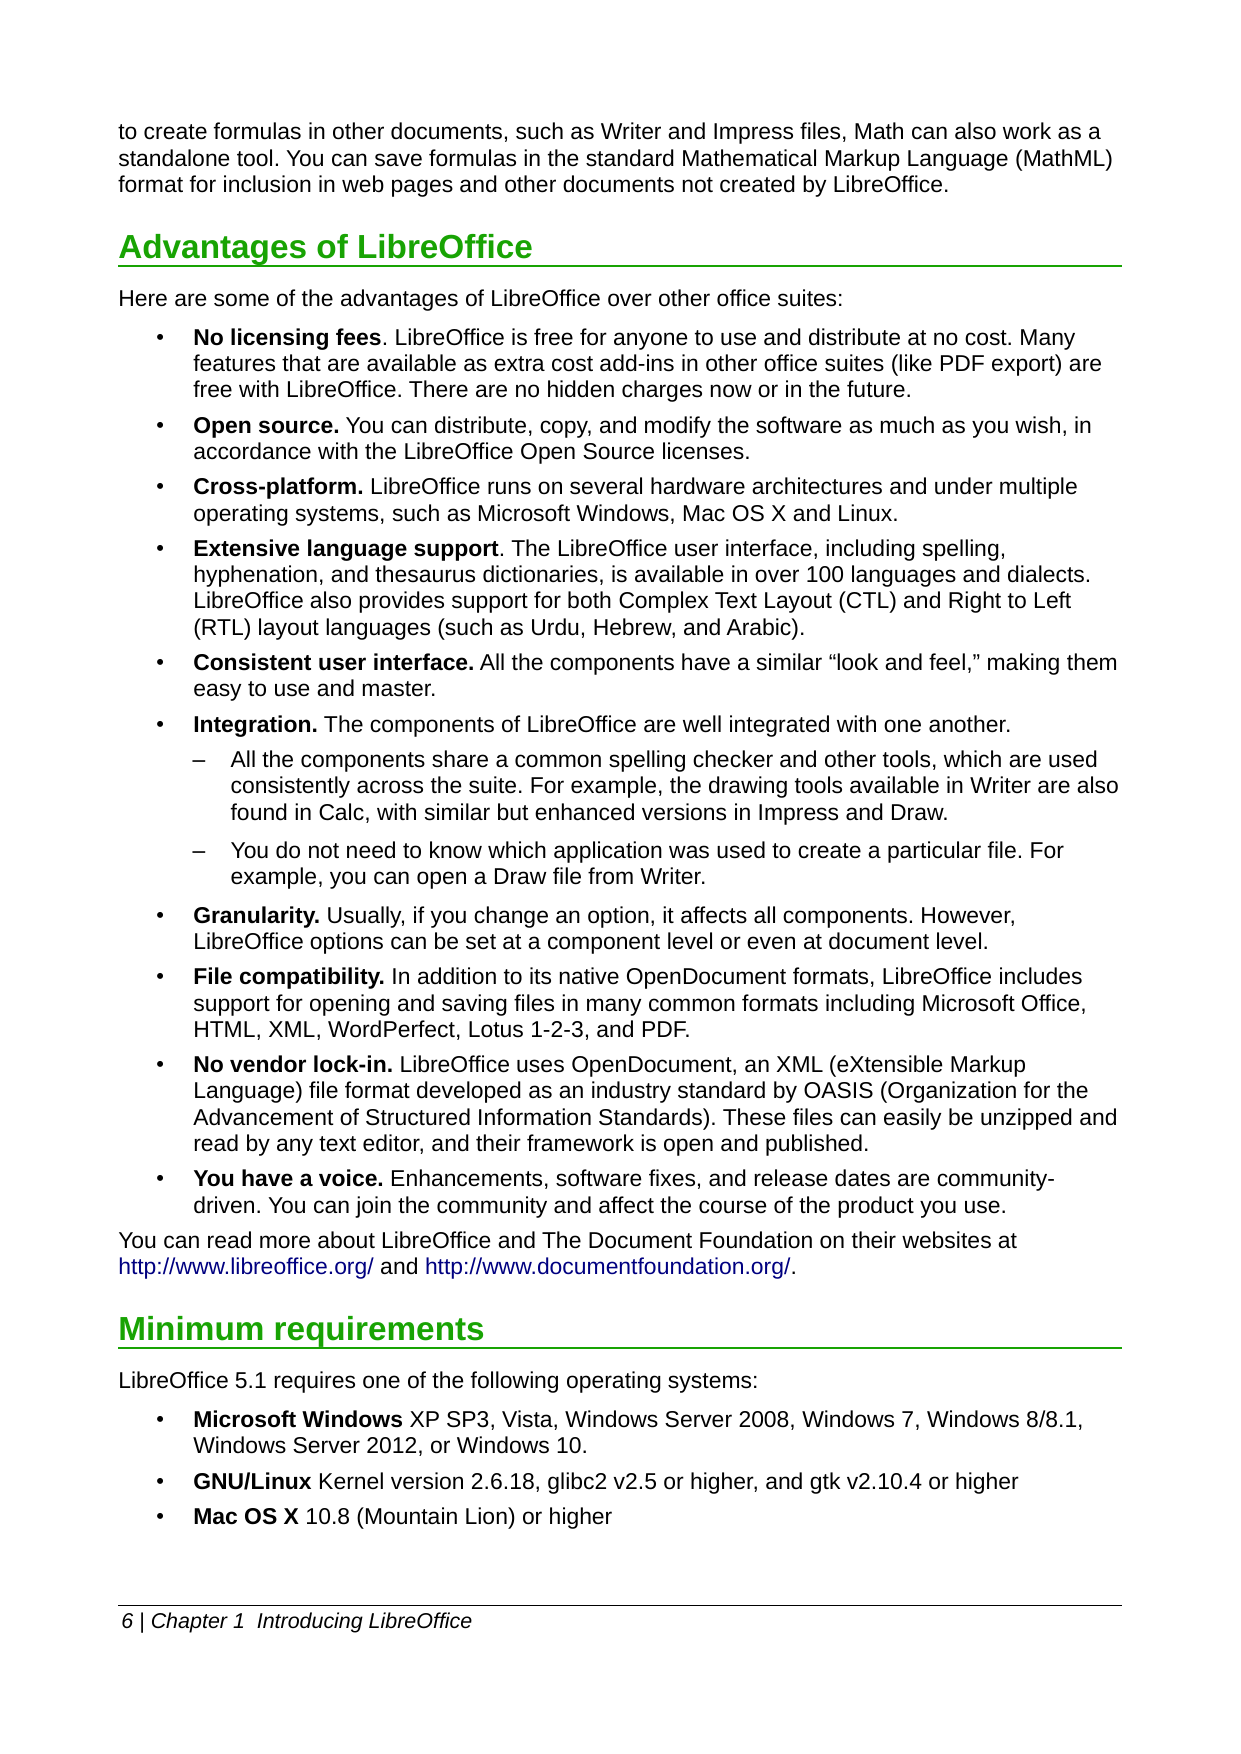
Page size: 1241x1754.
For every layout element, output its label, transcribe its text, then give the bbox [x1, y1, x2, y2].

list You do not need to know which application was used to create a particular file. For example, you can open a Draw file from Writer. [192, 837, 1122, 889]
list No vendor lock-in. LibreOffice uses OpenDocument, an XML (eXtensible Markup Language) file format developed as an industry standard by OASIS (Organization for the Advancement of Structured Information Standards). These files can easily be unzipped and read by any text editor, and their framework is open and published. [156, 1051, 1122, 1156]
list Mac OS X 10.8 (Mountain Lion) or higher [156, 1503, 1122, 1529]
list All the components share a common spelling checker and other tools, which are used consistently across the suite. For example, the drawing tools available in Writer are also found in Calc, with similar but enhanced versions in Impress and Draw. [192, 746, 1122, 825]
list Open source. You can distribute, copy, and modify the software as much as you wish, in accordance with the LibreOffice Open Source licenses. [156, 412, 1122, 464]
list No licensing fees. LibreOffice is free for anyone to use and distribute at no cost. Many features that are available as extra cost add-ins in other office suites (like PDF export) are free with LibreOffice. There are no hidden charges now or in the future. [156, 324, 1122, 403]
subtitle Advantages of LibreOffice [118, 227, 1122, 265]
list Granularity. Usually, if you change an option, it affects all components. However, LibreOffice options can be set at a component level or even at document level. [156, 902, 1122, 954]
list You have a voice. Enhancements, software fixes, and release dates are community-driven. You can join the community and affect the course of the product you use. [156, 1165, 1122, 1218]
text to create formulas in other documents, such as Writer and Impress files, Math can also work as a standalone tool. You can save formulas in the standard Mathematical Markup Language (MathML) format for inclusion in web pages and other documents not created by LibreOffice. [118, 118, 1122, 197]
list Extensive language support. The LibreOffice user interface, including spelling, hyphenation, and thesaurus dictionaries, is available in over 100 languages and dialects. LibreOffice also provides support for both Complex Text Layout (CTL) and Right to Left (RTL) layout languages (such as Urdu, Hebrew, and Arabic). [156, 535, 1122, 640]
text You can read more about LibreOffice and The Document Foundation on their websites at http://www.libreoffice.org/ and http://www.documentfoundation.org/. [118, 1227, 1122, 1279]
text LibreOffice 5.1 requires one of the following operating systems: [118, 1367, 1122, 1394]
list Consistent user interface. All the components have a similar “look and feel,” making them easy to use and master. [156, 649, 1122, 702]
list File compatibility. In addition to its native OpenDocument formats, LibreOffice includes support for opening and saving files in many common formats including Microsoft Office, HTML, XML, WordPerfect, Lotus 1-2-3, and PDF. [156, 963, 1122, 1042]
list Microsoft Windows XP SP3, Vista, Windows Server 2008, Windows 7, Windows 8/8.1, Windows Server 2012, or Windows 10. [156, 1406, 1122, 1459]
text Here are some of the advantages of LibreOffice over other office suites: [118, 285, 1122, 311]
list Integration. The components of LibreOffice are well integrated with one another. [156, 711, 1122, 737]
list Cross-platform. LibreOffice runs on several hardware architectures and under multiple operating systems, such as Microsoft Windows, Mac OS X and Linux. [156, 473, 1122, 526]
subtitle Minimum requirements [118, 1309, 1122, 1347]
list GNU/Linux Kernel version 2.6.18, glibc2 v2.5 or higher, and gtk v2.10.4 or higher [156, 1468, 1122, 1494]
